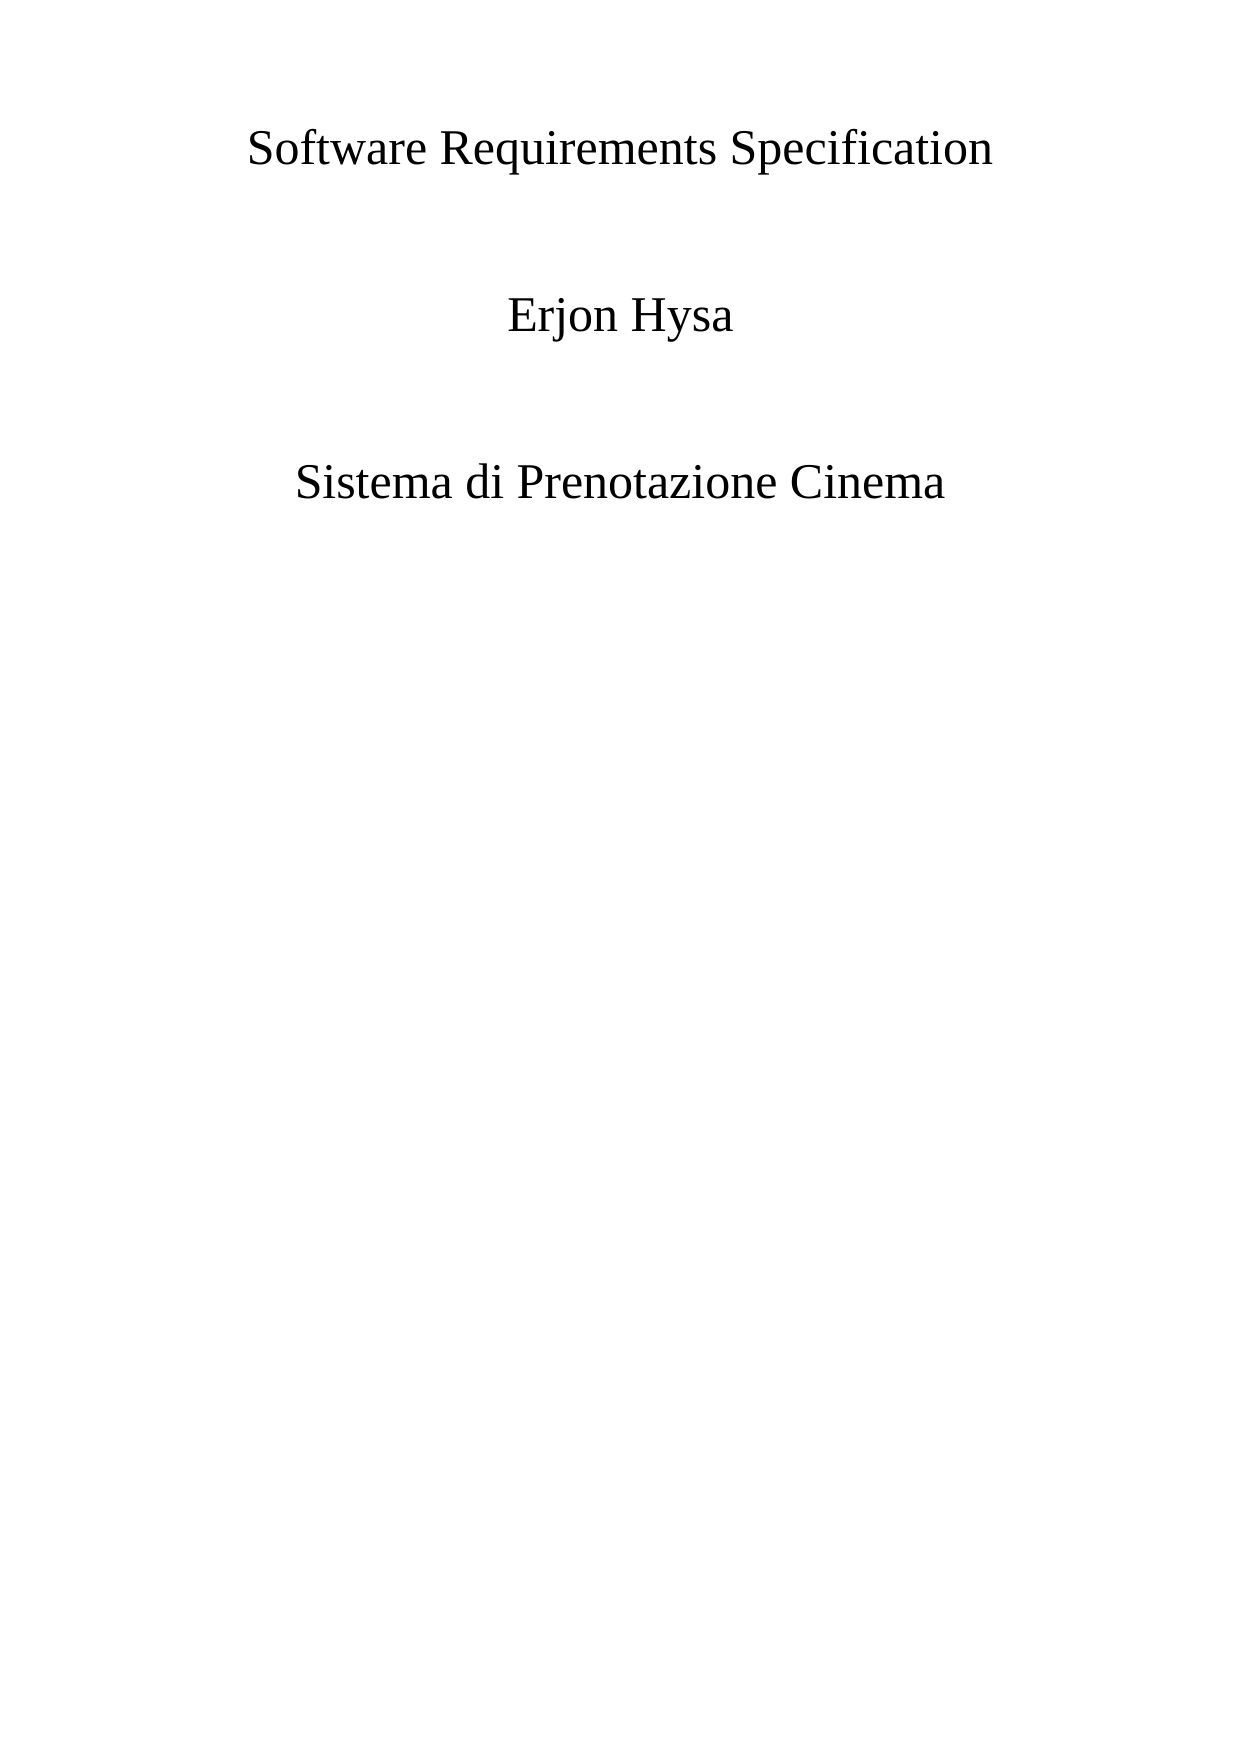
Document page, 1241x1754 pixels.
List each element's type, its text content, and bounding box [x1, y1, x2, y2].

text Erjon Hysa [118, 285, 1122, 343]
text Sistema di Prenotazione Cinema [118, 452, 1122, 510]
text Software Requirements Specification [118, 118, 1122, 176]
